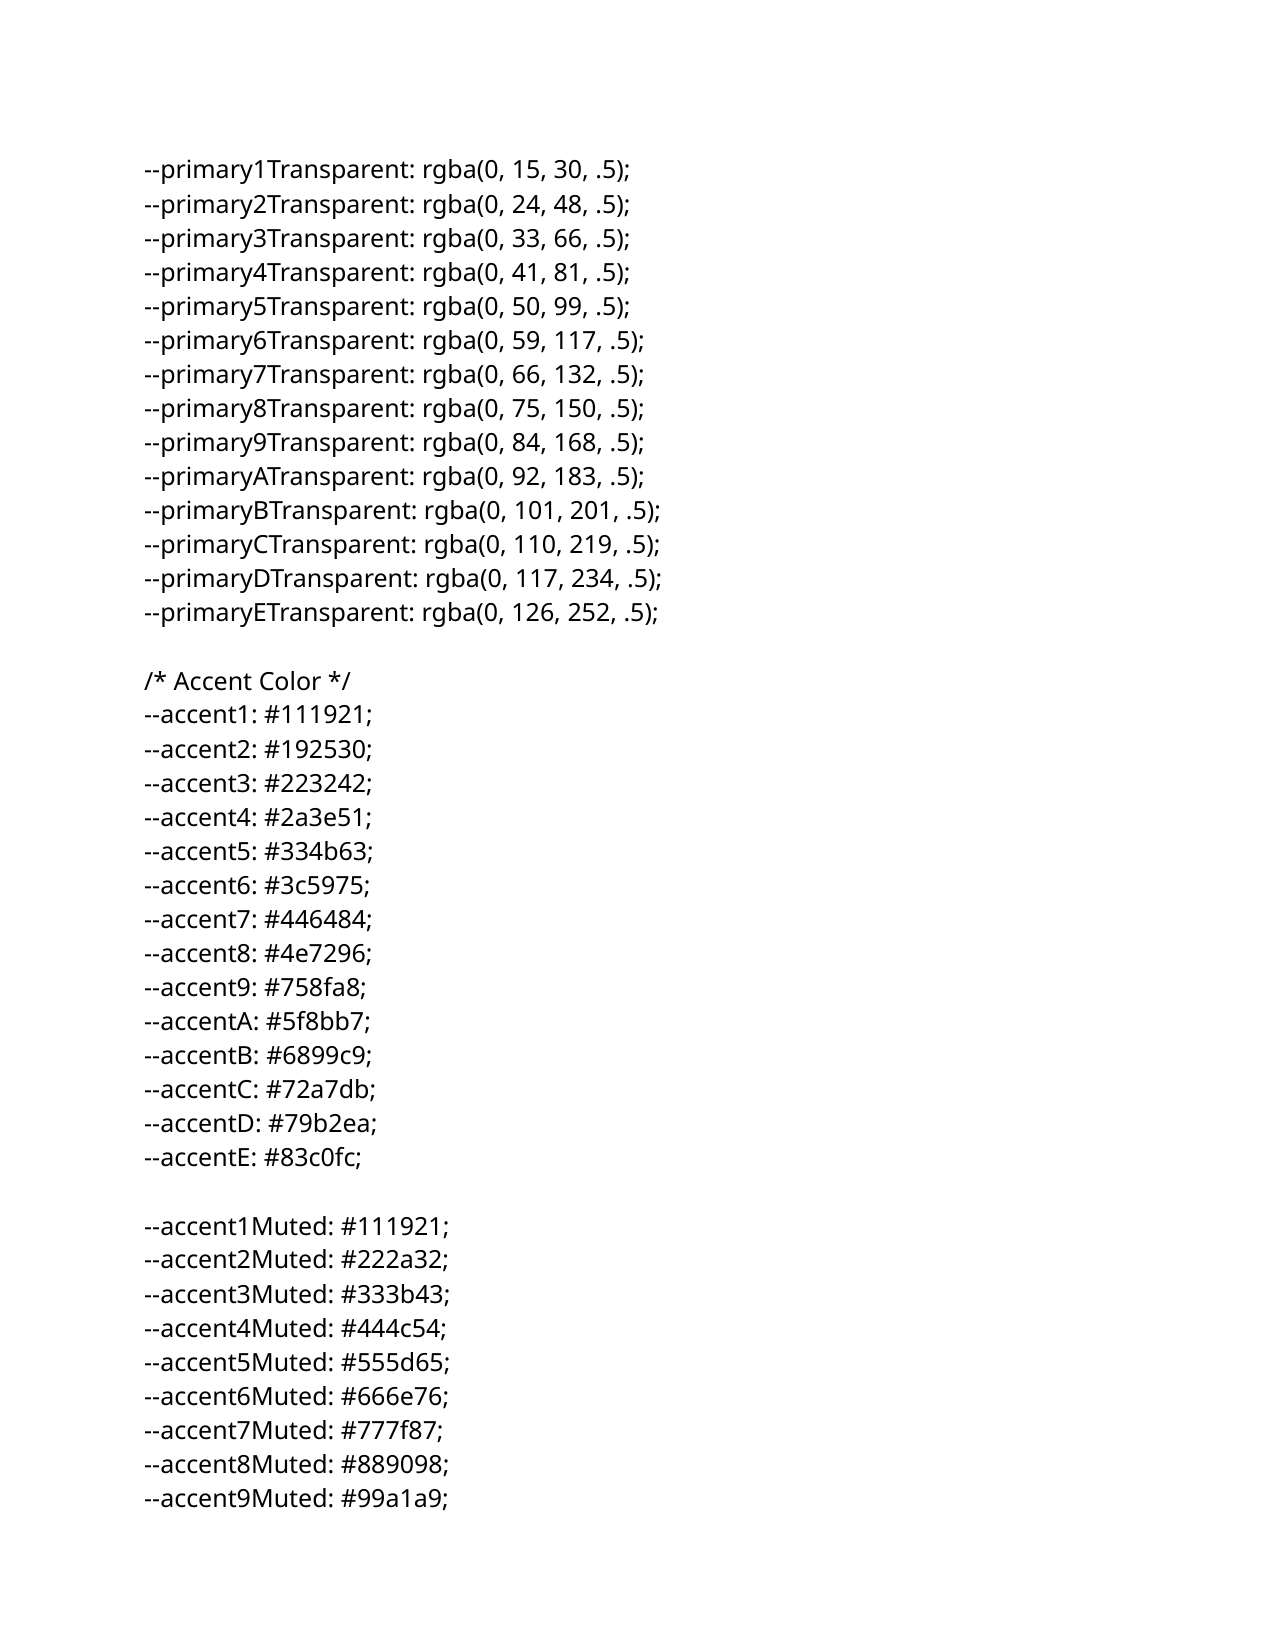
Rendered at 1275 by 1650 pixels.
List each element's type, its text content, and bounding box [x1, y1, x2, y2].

text --accentB: #6899c9; [118, 1038, 1157, 1072]
text /* Accent Color */ [118, 663, 1157, 697]
text --accent8: #4e7296; [118, 936, 1157, 970]
text --accent4: #2a3e51; [118, 799, 1157, 833]
text --primary8Transparent: rgba(0, 75, 150, .5); [118, 391, 1157, 425]
text --accent7Muted: #777f87; [118, 1412, 1157, 1447]
text --primary4Transparent: rgba(0, 41, 81, .5); [118, 254, 1157, 288]
text --accent2: #192530; [118, 731, 1157, 765]
text --accent4Muted: #444c54; [118, 1310, 1157, 1344]
text --primaryATransparent: rgba(0, 92, 183, .5); [118, 459, 1157, 493]
text --primary9Transparent: rgba(0, 84, 168, .5); [118, 425, 1157, 459]
text --accentE: #83c0fc; [118, 1140, 1157, 1174]
text --primaryDTransparent: rgba(0, 117, 234, .5); [118, 561, 1157, 595]
text --accent5Muted: #555d65; [118, 1344, 1157, 1378]
text --accent2Muted: #222a32; [118, 1242, 1157, 1276]
text --primary6Transparent: rgba(0, 59, 117, .5); [118, 322, 1157, 357]
text --accent1Muted: #111921; [118, 1208, 1157, 1242]
text --accent9: #758fa8; [118, 970, 1157, 1004]
text --accentC: #72a7db; [118, 1072, 1157, 1106]
text --primary7Transparent: rgba(0, 66, 132, .5); [118, 357, 1157, 391]
text --primaryCTransparent: rgba(0, 110, 219, .5); [118, 527, 1157, 561]
text --accent9Muted: #99a1a9; [118, 1481, 1157, 1515]
text --accent3Muted: #333b43; [118, 1276, 1157, 1310]
text --accent1: #111921; [118, 697, 1157, 731]
text --primaryETransparent: rgba(0, 126, 252, .5); [118, 595, 1157, 629]
text --primary1Transparent: rgba(0, 15, 30, .5); [118, 152, 1157, 186]
text --primary2Transparent: rgba(0, 24, 48, .5); [118, 186, 1157, 220]
text --accent8Muted: #889098; [118, 1447, 1157, 1481]
text --accent7: #446484; [118, 902, 1157, 936]
text --primary3Transparent: rgba(0, 33, 66, .5); [118, 220, 1157, 254]
text --accent5: #334b63; [118, 833, 1157, 867]
text --accent6Muted: #666e76; [118, 1378, 1157, 1412]
text --accent3: #223242; [118, 765, 1157, 799]
text --accentD: #79b2ea; [118, 1106, 1157, 1140]
text --accentA: #5f8bb7; [118, 1004, 1157, 1038]
text --primaryBTransparent: rgba(0, 101, 201, .5); [118, 493, 1157, 527]
text --accent6: #3c5975; [118, 867, 1157, 902]
text --primary5Transparent: rgba(0, 50, 99, .5); [118, 288, 1157, 322]
